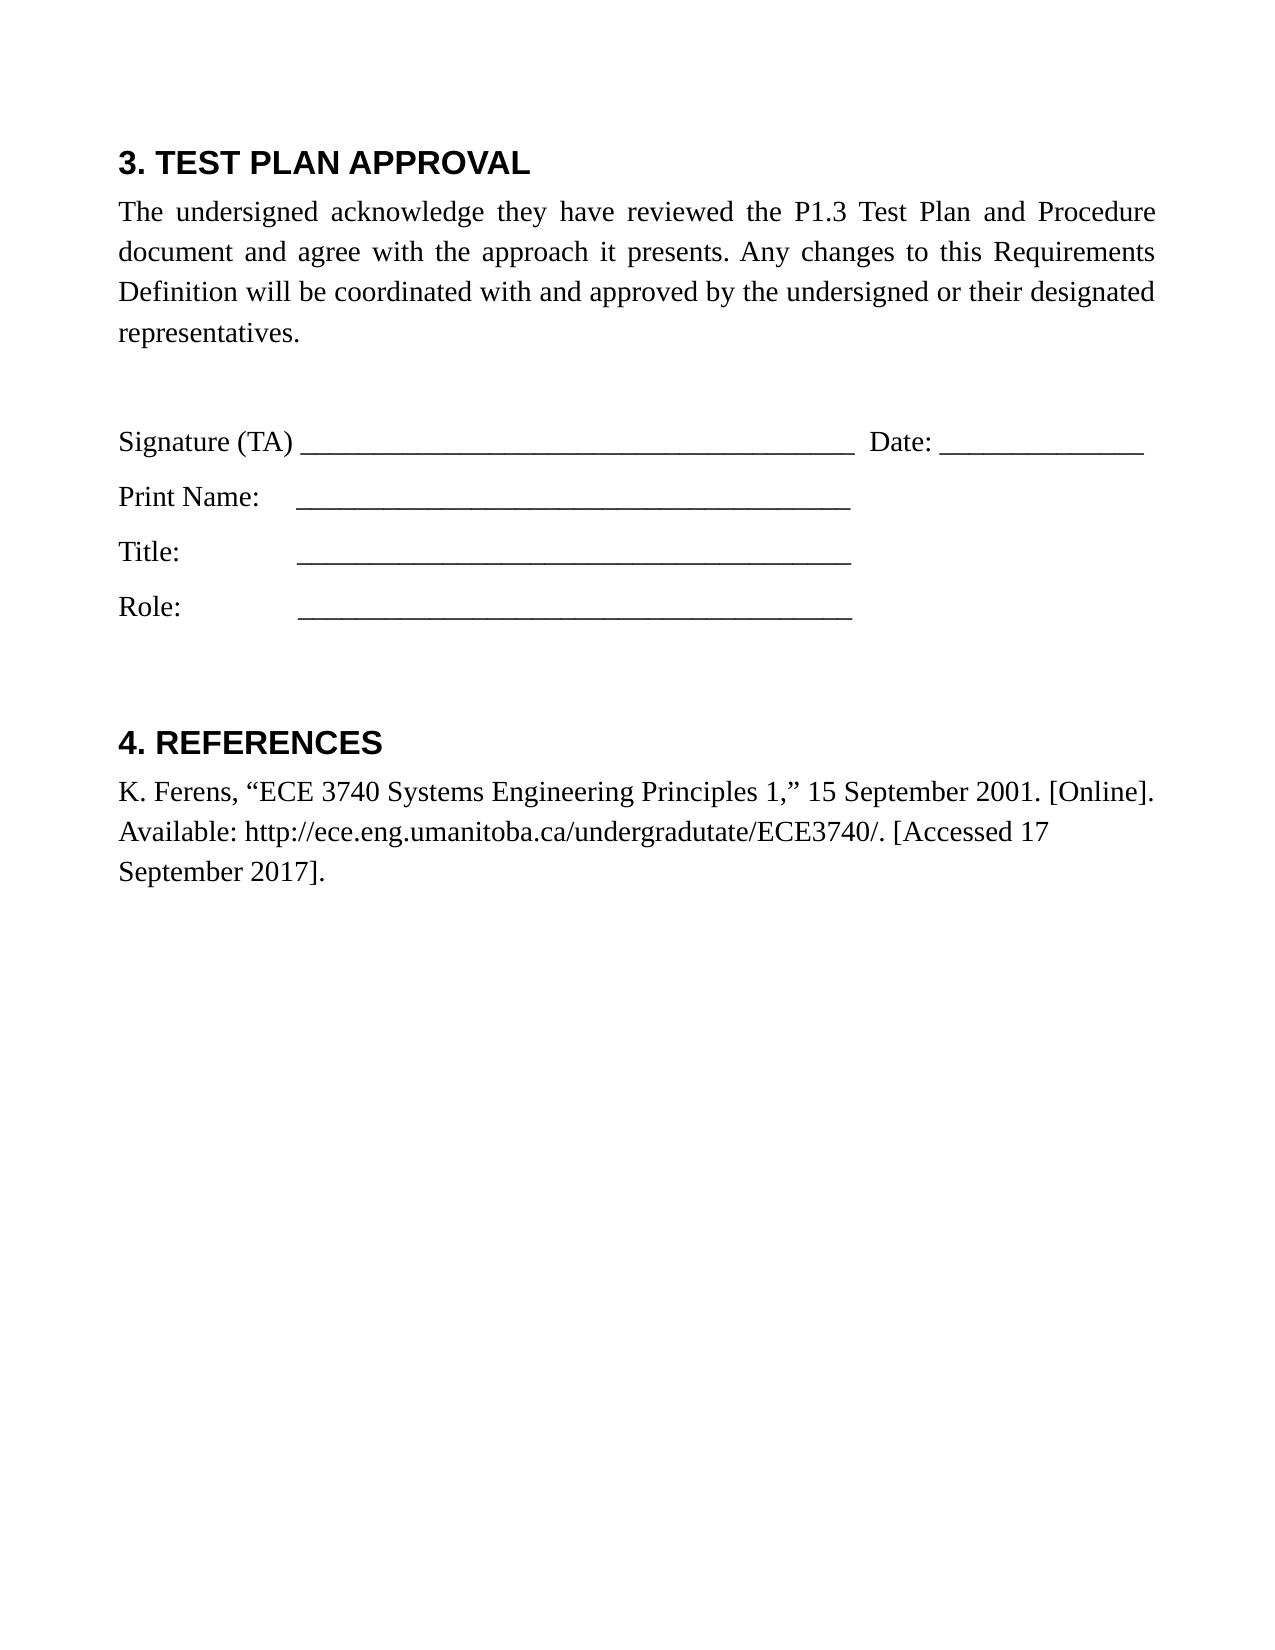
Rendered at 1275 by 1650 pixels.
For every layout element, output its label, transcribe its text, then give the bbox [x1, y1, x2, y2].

text K. Ferens, “ECE 3740 Systems Engineering Principles 1,” 15 September 2001. [Online]. Available: http://ece.eng.umanitoba.ca/undergradutate/ECE3740/. [Accessed 17 September 2017]. [118, 774, 1157, 888]
text Print Name: ______________________________________ [118, 479, 1157, 513]
text Title: ______________________________________ [118, 534, 1157, 567]
subtitle 4. REFERENCES [118, 723, 1157, 762]
text Signature (TA) ______________________________________ Date: ______________ [118, 424, 1157, 458]
subtitle 3. TEST PLAN APPROVAL [118, 143, 1157, 182]
text Role: ______________________________________ [118, 589, 1157, 622]
text The undersigned acknowledge they have reviewed the P1.3 Test Plan and Procedure document and agree with the approach it presents. Any changes to this Requirements Definition will be coordinated with and approved by the undersigned or their designated representatives. [118, 194, 1157, 348]
